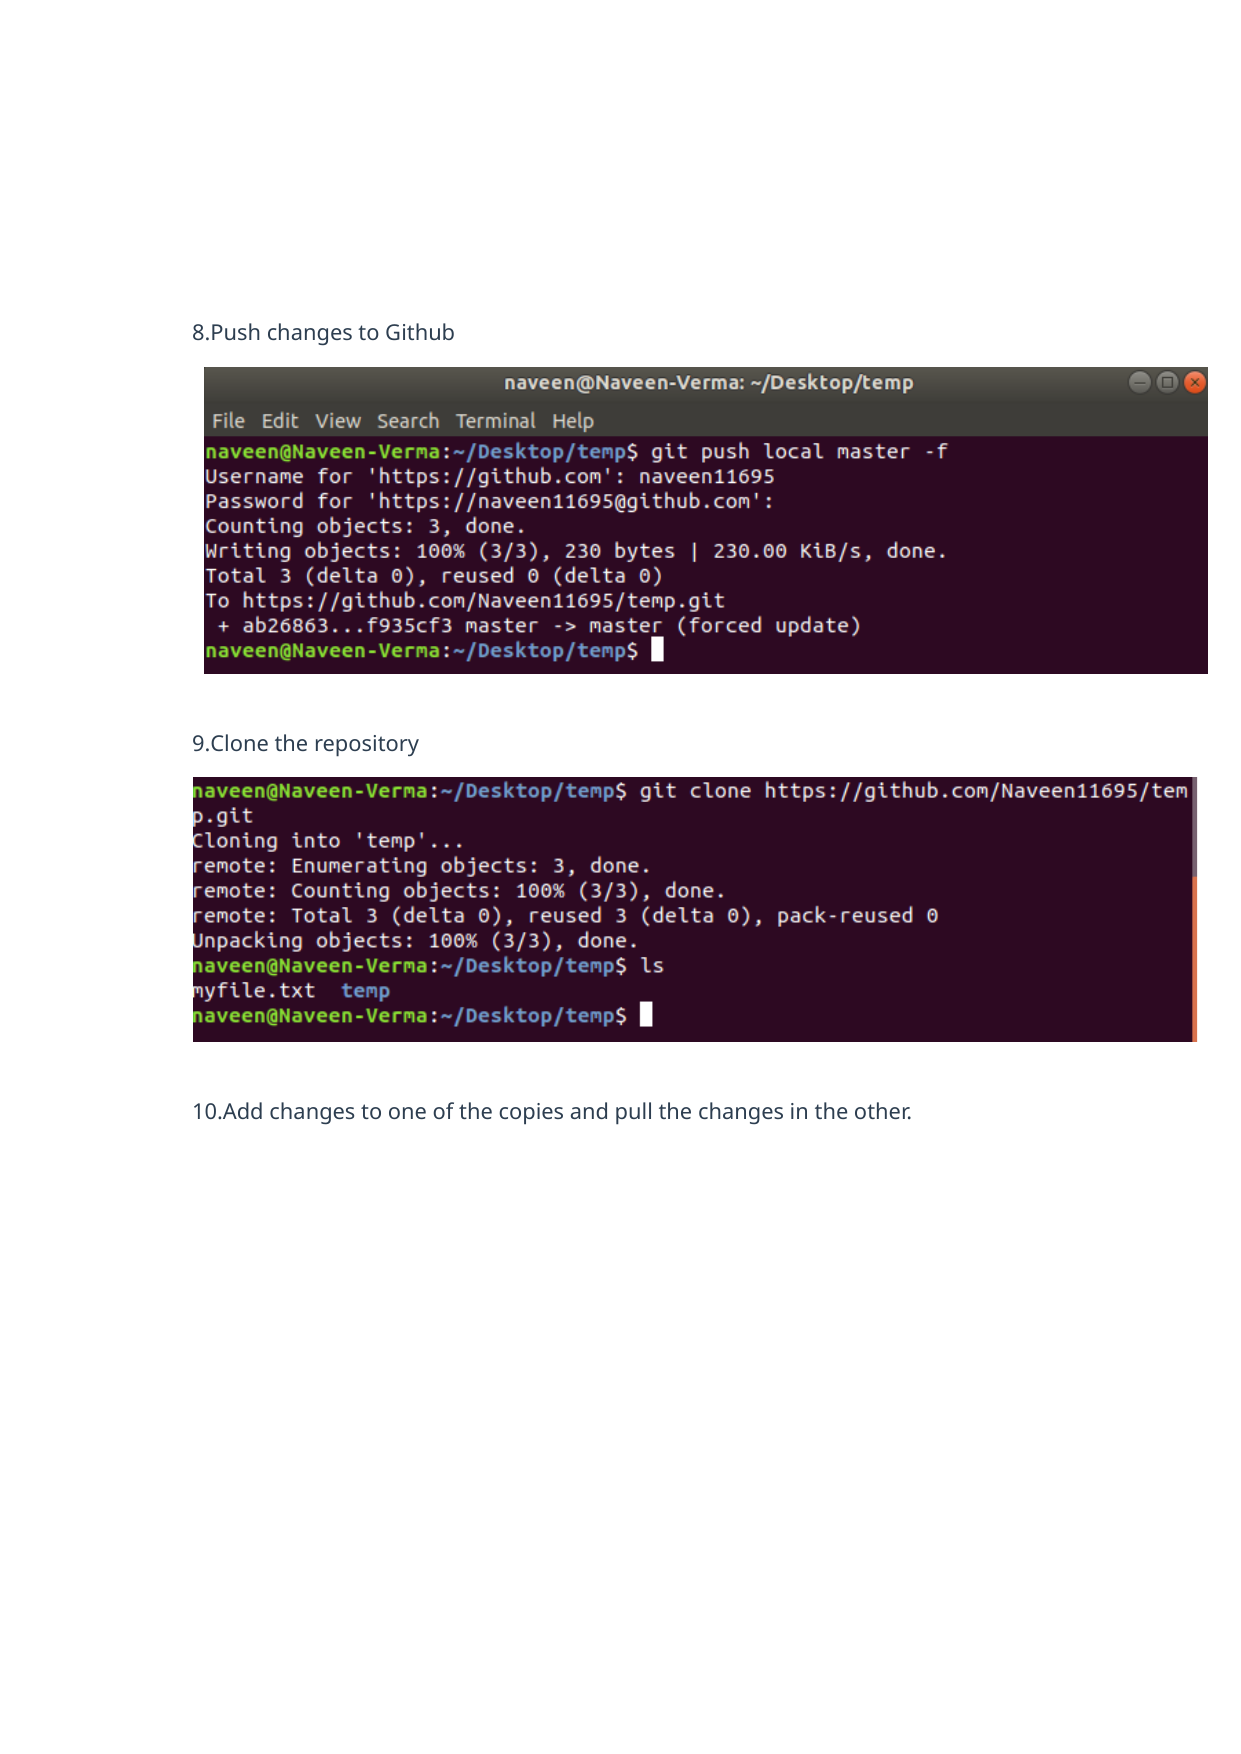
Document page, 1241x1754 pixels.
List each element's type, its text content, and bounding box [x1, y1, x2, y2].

list Clone the repository [118, 728, 1122, 758]
list Add changes to one of the copies and pull the changes in the other. [118, 1096, 1122, 1126]
list Push changes to Github [118, 317, 1122, 347]
picture [204, 367, 1208, 674]
picture [193, 777, 1198, 1042]
